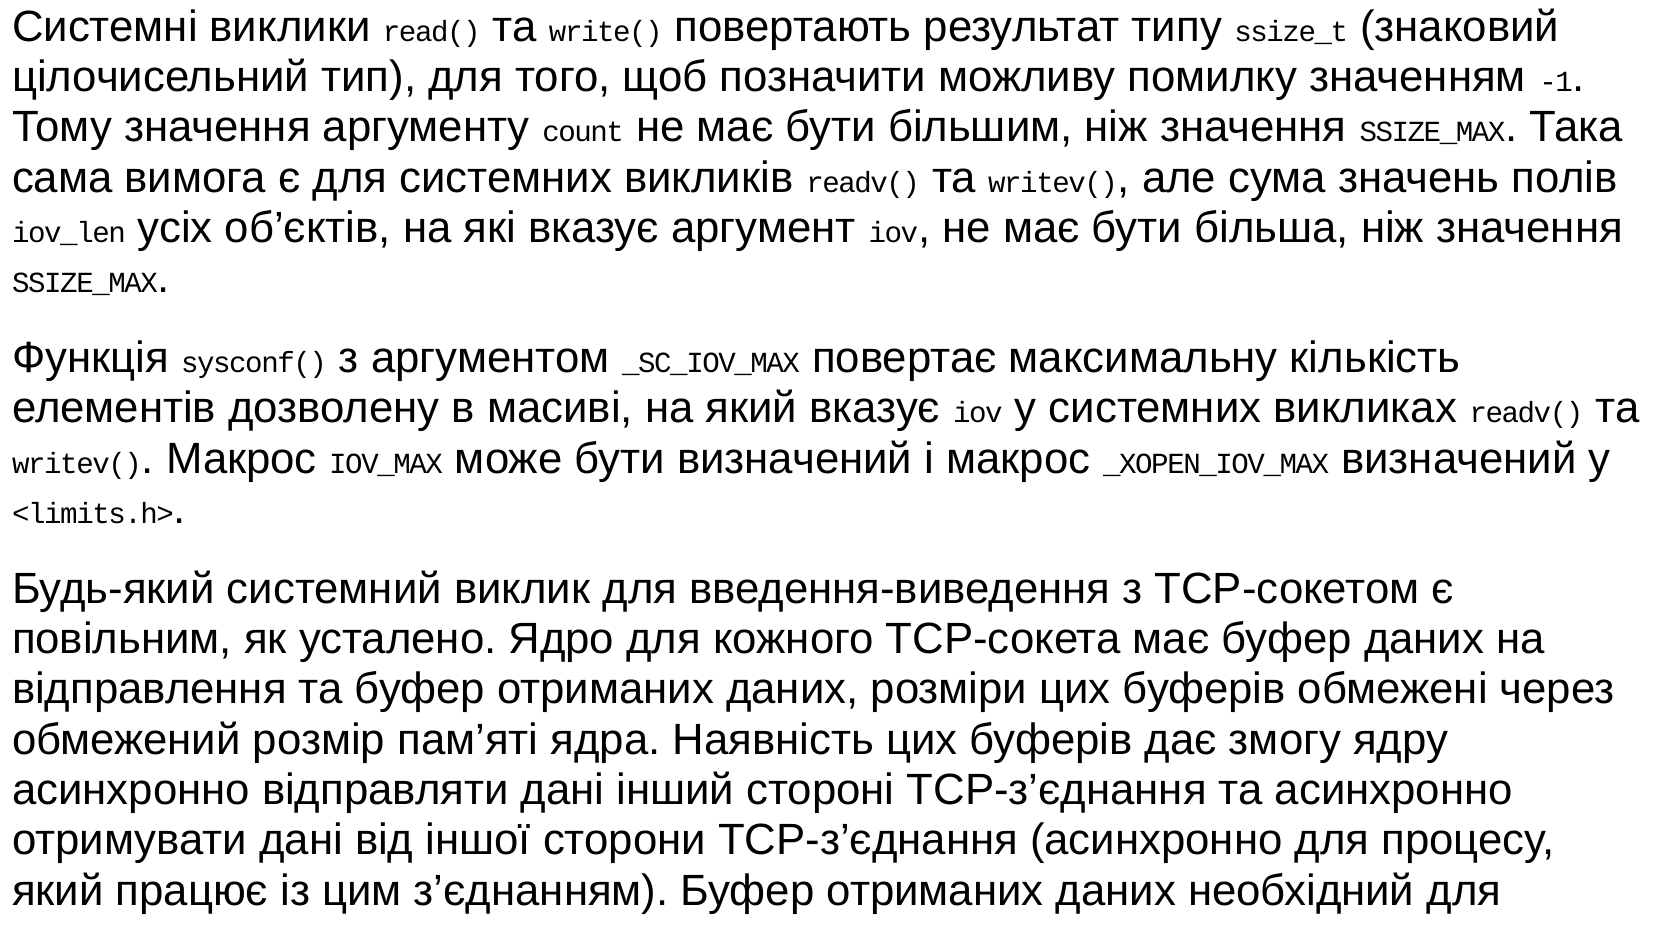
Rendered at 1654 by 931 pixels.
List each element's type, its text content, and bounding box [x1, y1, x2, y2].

text Функція sysconf() з аргументом _SC_IOV_MAX повертає максимальну кількість елементів дозволену в масиві, на який вказує iov у системних викликах readv() та writev(). Макрос IOV_MAX може бути визначений і макрос _XOPEN_IOV_MAX визначений у <limits.h>. [12, 331, 1642, 533]
text Системні виклики read() та write() повертають результат типу ssize_t (знаковий цілочисельний тип), для того, щоб позначити можливу помилку значенням -1. Тому значення аргументу count не має бути більшим, ніж значення SSIZE_MAX. Така сама вимога є для системних викликів readv() та writev(), але сума значень полів iov_len усіх об’єктів, на які вказує аргумент iov, не має бути більша, ніж значення SSIZE_MAX. [12, 0, 1642, 302]
text Будь-який системний виклик для введення-виведення з TCP-сокетом є повільним, як усталено. Ядро для кожного TCP-сокета має буфер даних на відправлення та буфер отриманих даних, розміри цих буферів обмежені через обмежений розмір пам’яті ядра. Наявність цих буферів дає змогу ядру асинхронно відправляти дані інший стороні TCP-з’єднання та асинхронно отримувати дані від іншої сторони TCP-з’єднання (асинхронно для процесу, який працює із цим з’єднанням). Буфер отриманих даних необхідний для [12, 562, 1642, 914]
